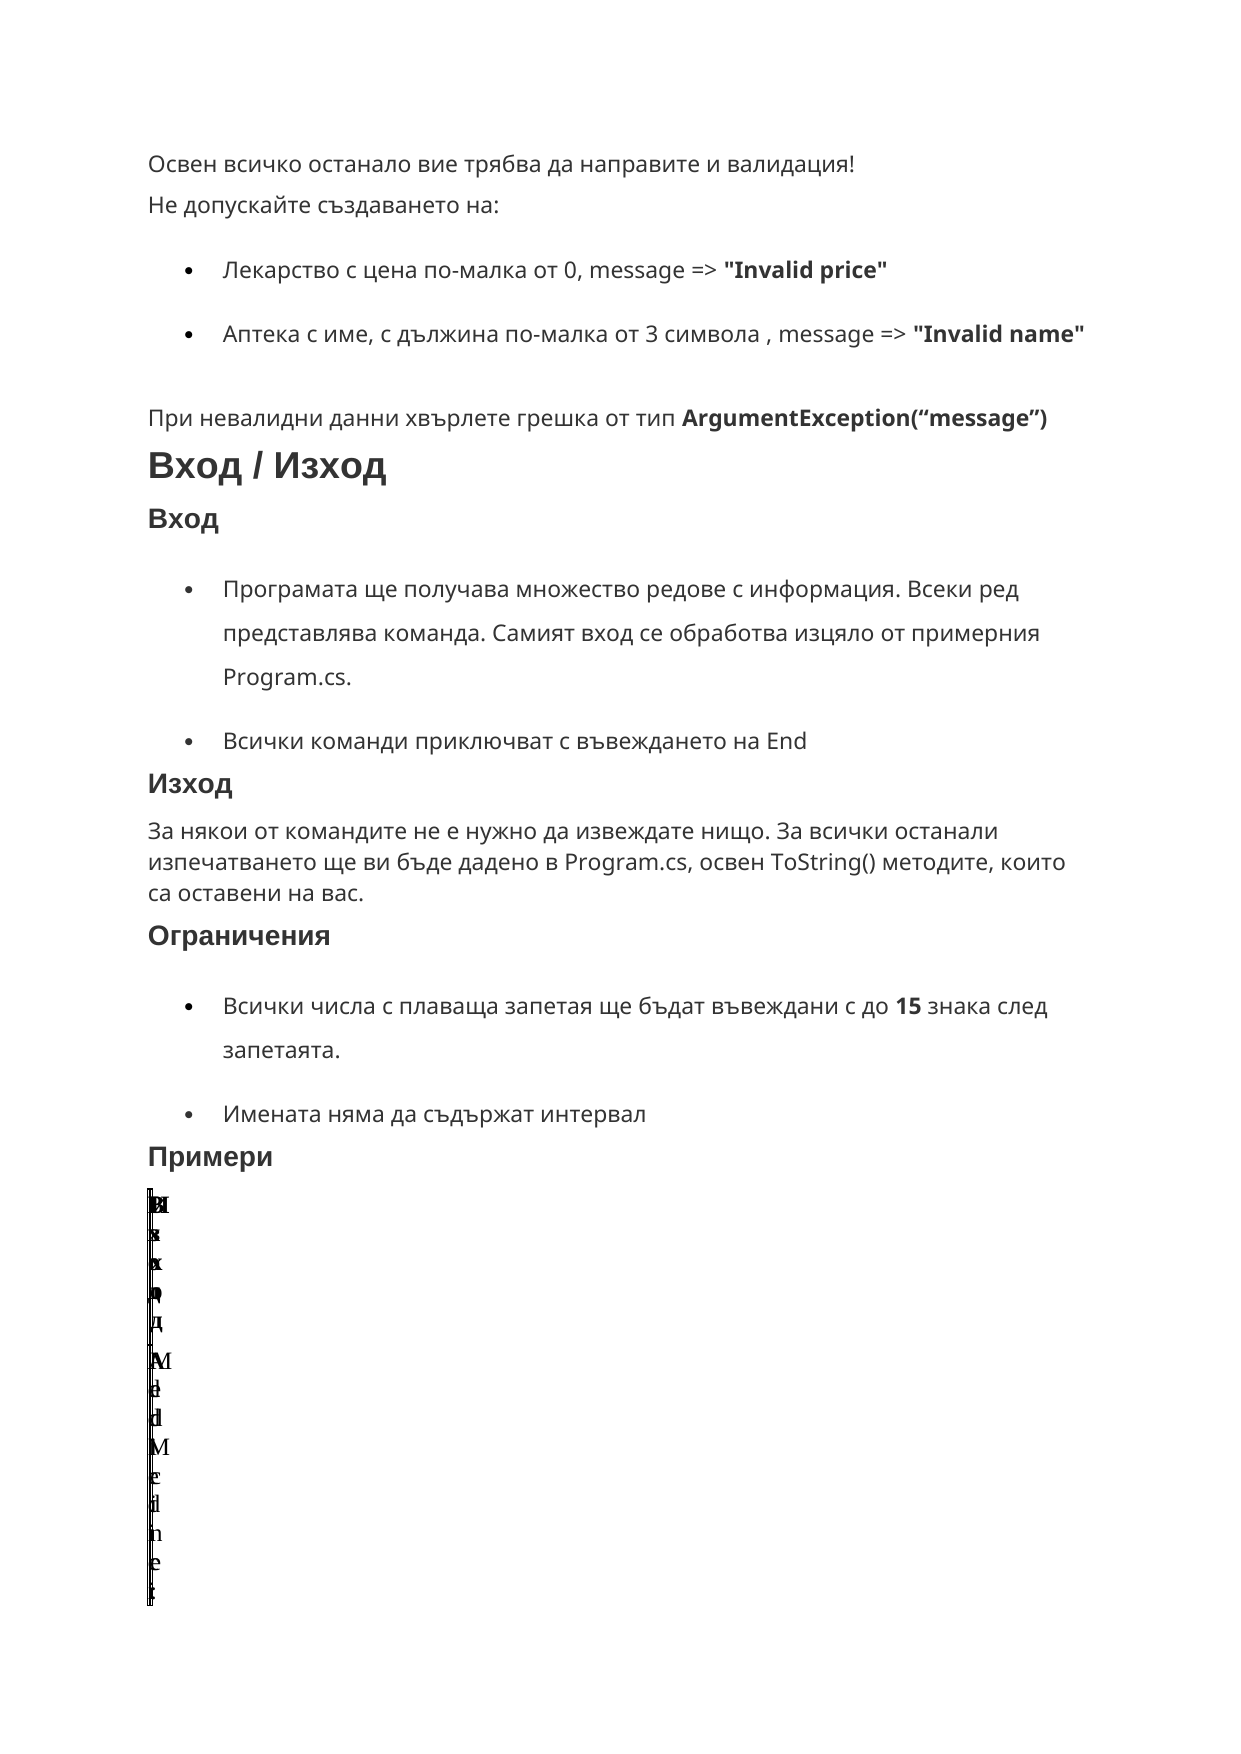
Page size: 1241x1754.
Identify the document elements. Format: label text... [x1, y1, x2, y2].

text Вход / Изход [148, 443, 1093, 487]
list Аптека с име, с дължина по-малка от 3 символа , message => "Invalid name" [185, 306, 1093, 350]
text Не допускайте създаването на: [148, 189, 1093, 221]
text Изход [148, 767, 1093, 799]
text Примери [148, 1140, 1093, 1172]
list Всички числа с плаваща запетая ще бъдат въвеждани с до 15 знака след запетаята. [185, 977, 1093, 1065]
text Освен всичко останало вие трябва да направите и валидация! [148, 148, 1093, 179]
text За някои от командите не е нужно да извеждате нищо. За всички останали изпечатването ще ви бъде дадено в Program.cs, освен ToString() методите, които са оставени на вас. [148, 815, 1093, 909]
text При невалидни данни хвърлете грешка от тип ArgumentException(“message”) [148, 402, 1093, 433]
text Вход [148, 502, 1093, 534]
list Имената няма да съдържат интервал [185, 1086, 1093, 1129]
list Лекарство с цена по-малка от 0, message => "Invalid price" [185, 241, 1093, 285]
list Всички команди приключват с въвеждането на End [185, 713, 1093, 756]
list Програмата ще получава множество редове с информация. Всеки ред представлява команда. Самият вход се обработва изцяло от примерния Program.cs. [185, 561, 1093, 692]
text Ограничения [148, 919, 1093, 951]
